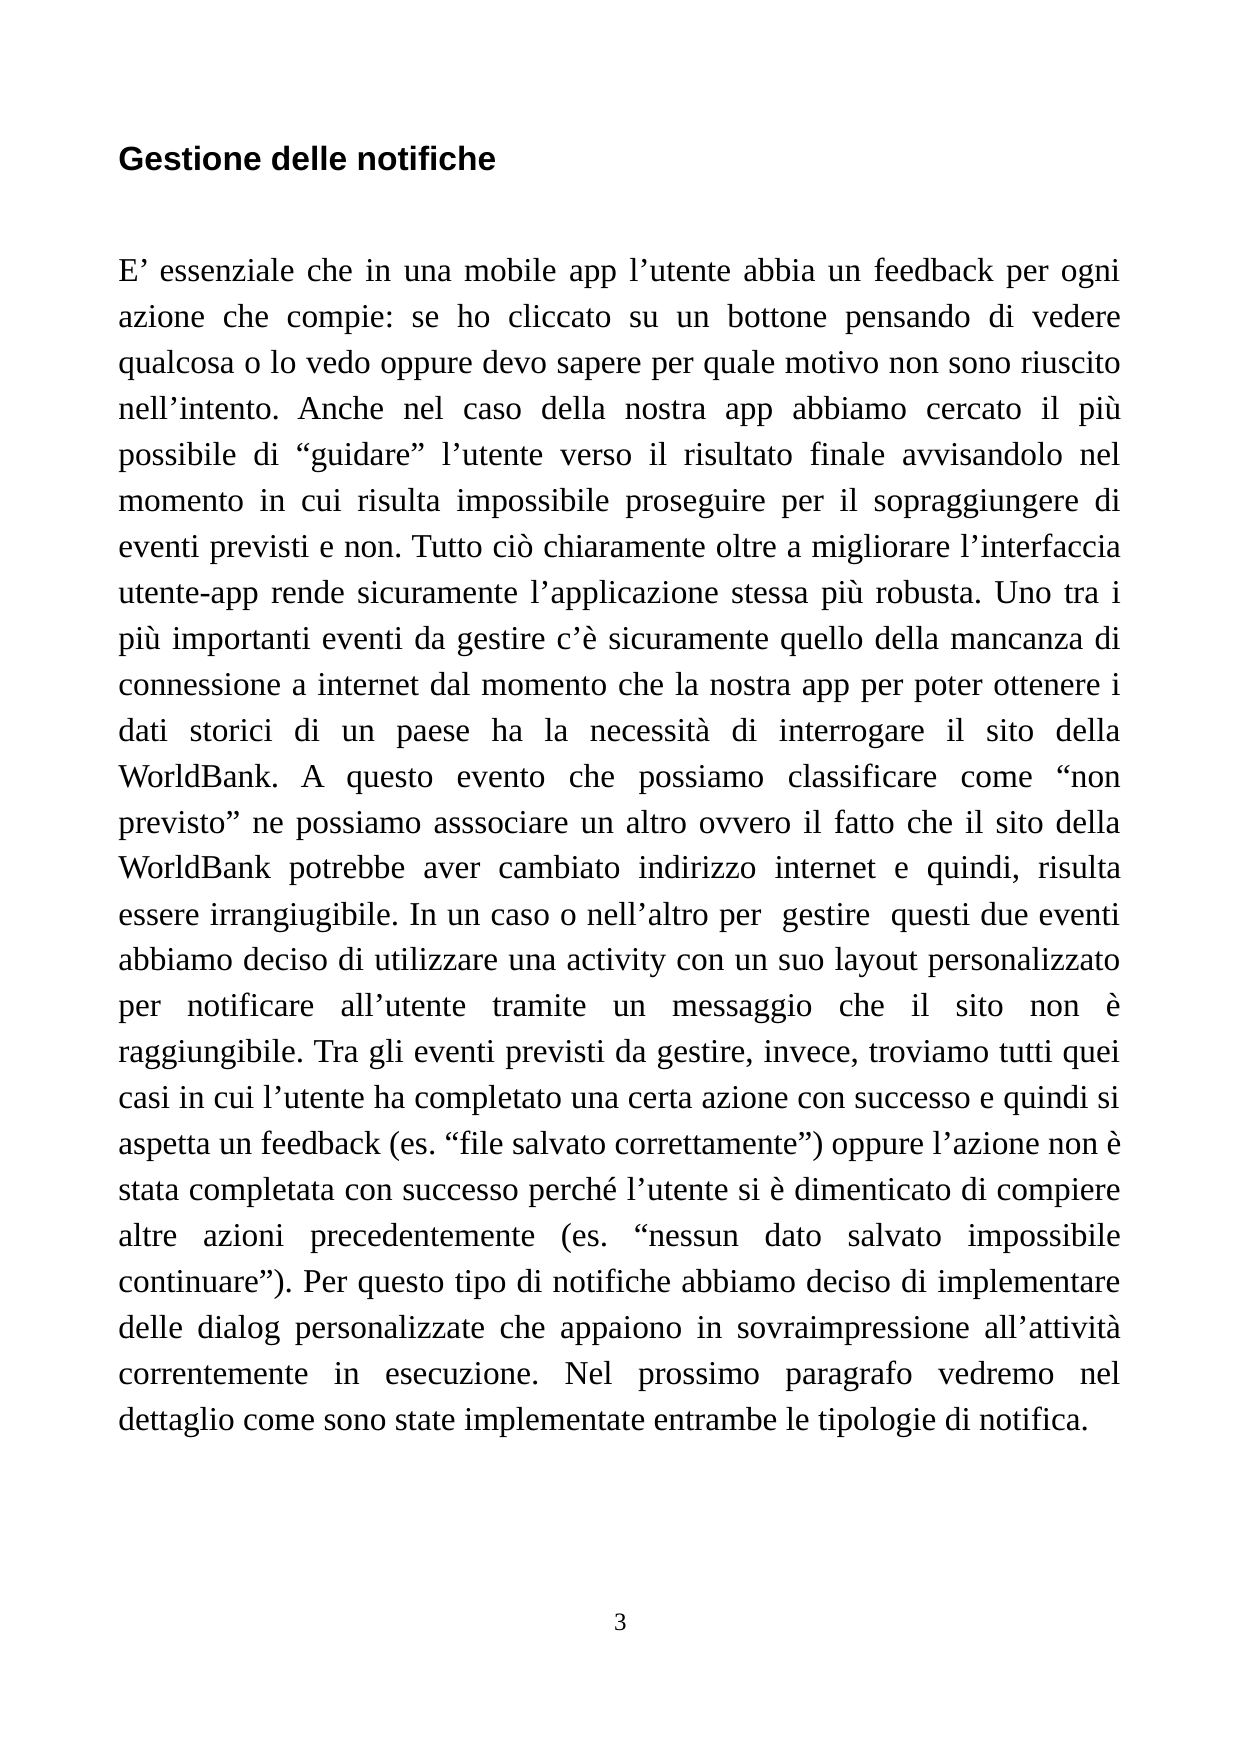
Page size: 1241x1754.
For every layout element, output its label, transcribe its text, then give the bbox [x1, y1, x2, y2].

subtitle Gestione delle notifiche [118, 139, 1122, 178]
text E’ essenziale che in una mobile app l’utente abbia un feedback per ogni azione che compie: se ho cliccato su un bottone pensando di vedere qualcosa o lo vedo oppure devo sapere per quale motivo non sono riuscito nell’intento. Anche nel caso della nostra app abbiamo cercato il più possibile di “guidare” l’utente verso il risultato finale avvisandolo nel momento in cui risulta impossibile proseguire per il sopraggiungere di eventi previsti e non. Tutto ciò chiaramente oltre a migliorare l’interfaccia utente-app rende sicuramente l’applicazione stessa più robusta. Uno tra i più importanti eventi da gestire c’è sicuramente quello della mancanza di connessione a internet dal momento che la nostra app per poter ottenere i dati storici di un paese ha la necessità di interrogare il sito della WorldBank. A questo evento che possiamo classificare come “non previsto” ne possiamo asssociare un altro ovvero il fatto che il sito della WorldBank potrebbe aver cambiato indirizzo internet e quindi, risulta essere irrangiugibile. In un caso o nell’altro per gestire questi due eventi abbiamo deciso di utilizzare una activity con un suo layout personalizzato per notificare all’utente tramite un messaggio che il sito non è raggiungibile. Tra gli eventi previsti da gestire, invece, troviamo tutti quei casi in cui l’utente ha completato una certa azione con successo e quindi si aspetta un feedback (es. “file salvato correttamente”) oppure l’azione non è stata completata con successo perché l’utente si è dimenticato di compiere altre azioni precedentemente (es. “nessun dato salvato impossibile continuare”). Per questo tipo di notifiche abbiamo deciso di implementare delle dialog personalizzate che appaiono in sovraimpressione all’attività correntemente in esecuzione. Nel prossimo paragrafo vedremo nel dettaglio come sono state implementate entrambe le tipologie di notifica. [118, 251, 1122, 1437]
